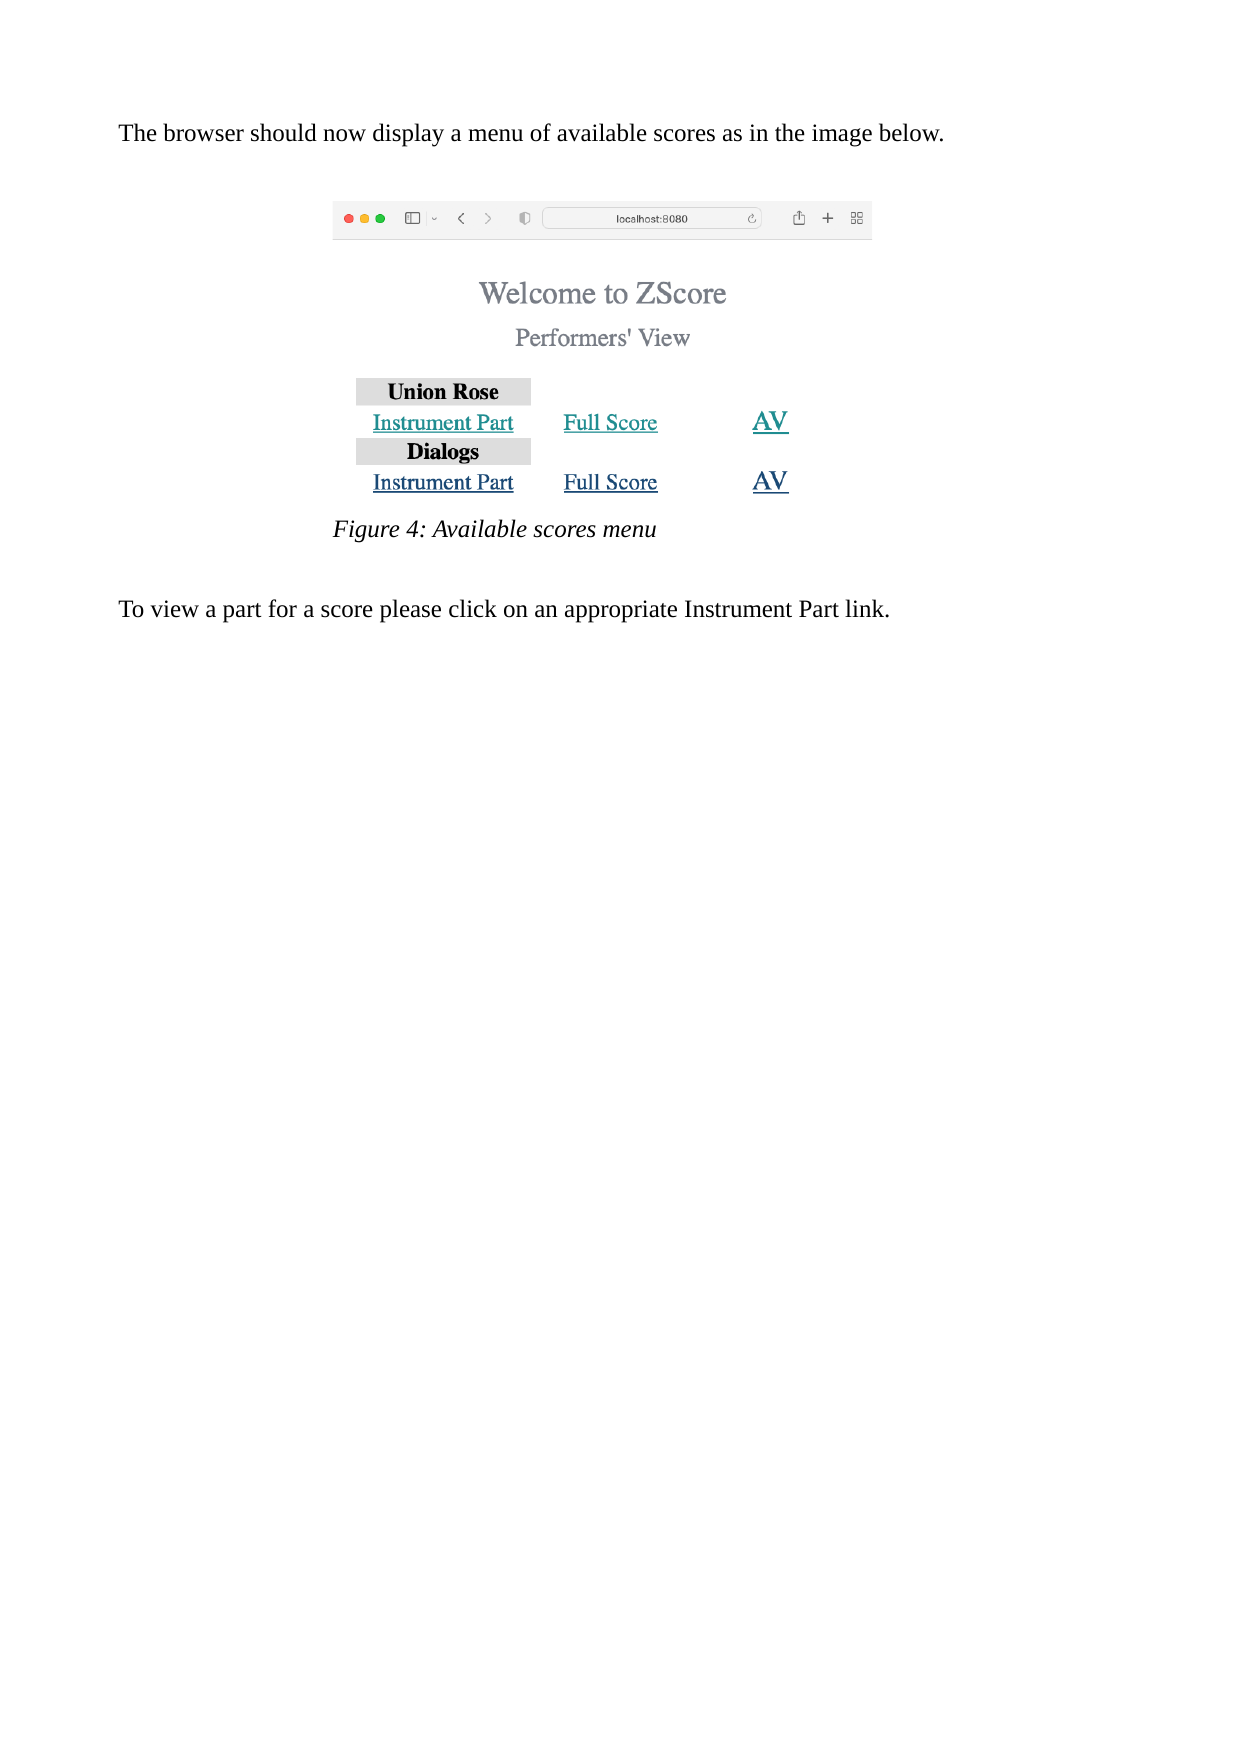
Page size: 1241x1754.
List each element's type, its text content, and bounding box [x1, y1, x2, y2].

text Figure 4: Available scores menu [333, 515, 872, 543]
picture [332, 201, 873, 515]
text To view a part for a score please click on an appropriate Instrument Part link. [118, 594, 1122, 623]
text [333, 189, 872, 201]
text The browser should now display a menu of available scores as in the image below. [118, 118, 1122, 147]
